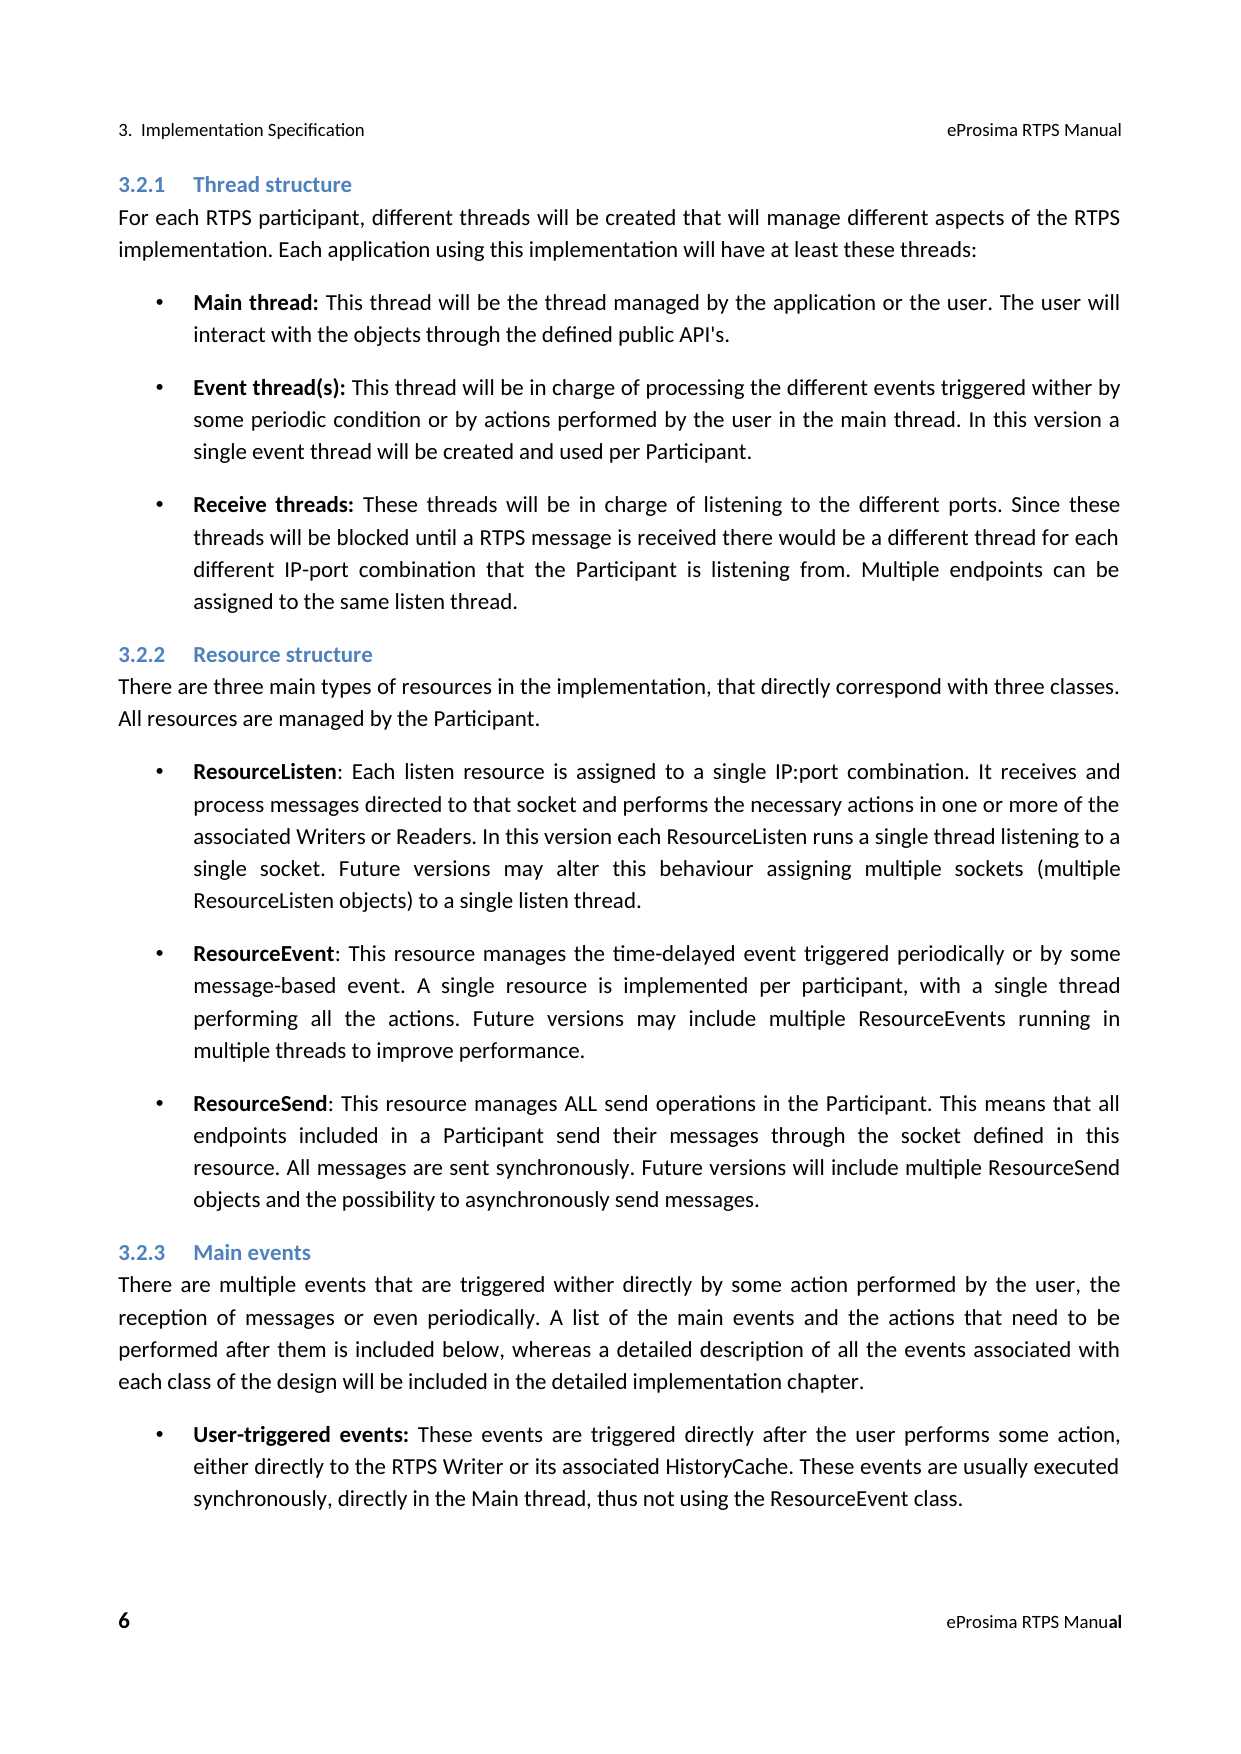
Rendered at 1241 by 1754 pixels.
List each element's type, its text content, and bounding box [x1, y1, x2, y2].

list Receive threads: These threads will be in charge of listening to the different ports. Since these threads will be blocked until a RTPS message is received there would be a different thread for each different IP-port combination that the Participant is listening from. Multiple endpoints can be assigned to the same listen thread. [156, 491, 1122, 615]
list Event thread(s): This thread will be in charge of processing the different events triggered wither by some periodic condition or by actions performed by the user in the main thread. In this version a single event thread will be created and used per Participant. [156, 373, 1122, 466]
text There are three main types of resources in the implementation, that directly correspond with three classes. All resources are managed by the Participant. [118, 672, 1122, 732]
text There are multiple events that are triggered wither directly by some action performed by the user, the reception of messages or even periodically. A list of the main events and the actions that need to be performed after them is included below, whereas a detailed description of all the events associated with each class of the design will be included in the detailed implementation chapter. [118, 1271, 1122, 1395]
list User-triggered events: These events are triggered directly after the user performs some action, either directly to the RTPS Writer or its associated HistoryCache. These events are usually executed synchronously, directly in the Main thread, thus not using the ResourceEvent class. [156, 1420, 1122, 1513]
subtitle Resource structure [118, 640, 1122, 668]
list Main thread: This thread will be the thread managed by the application or the user. The user will interact with the objects through the defined public API's. [156, 288, 1122, 348]
subtitle Main events [118, 1238, 1122, 1266]
list ResourceSend: This resource manages ALL send operations in the Participant. This means that all endpoints included in a Participant send their messages through the socket defined in this resource. All messages are sent synchronously. Future versions will include multiple ResourceSend objects and the possibility to asynchronously send messages. [156, 1089, 1122, 1213]
list ResourceEvent: This resource manages the time-delayed event triggered periodically or by some message-based event. A single resource is implemented per participant, with a single thread performing all the actions. Future versions may include multiple ResourceEvents running in multiple threads to improve performance. [156, 939, 1122, 1064]
text For each RTPS participant, different threads will be created that will manage different aspects of the RTPS implementation. Each application using this implementation will have at least these threads: [118, 203, 1122, 263]
list ResourceListen: Each listen resource is assigned to a single IP:port combination. It receives and process messages directed to that socket and performs the necessary actions in one or more of the associated Writers or Readers. In this version each ResourceListen runs a single thread listening to a single socket. Future versions may alter this behaviour assigning multiple sockets (multiple ResourceListen objects) to a single listen thread. [156, 757, 1122, 914]
subtitle Thread structure [118, 171, 1122, 198]
